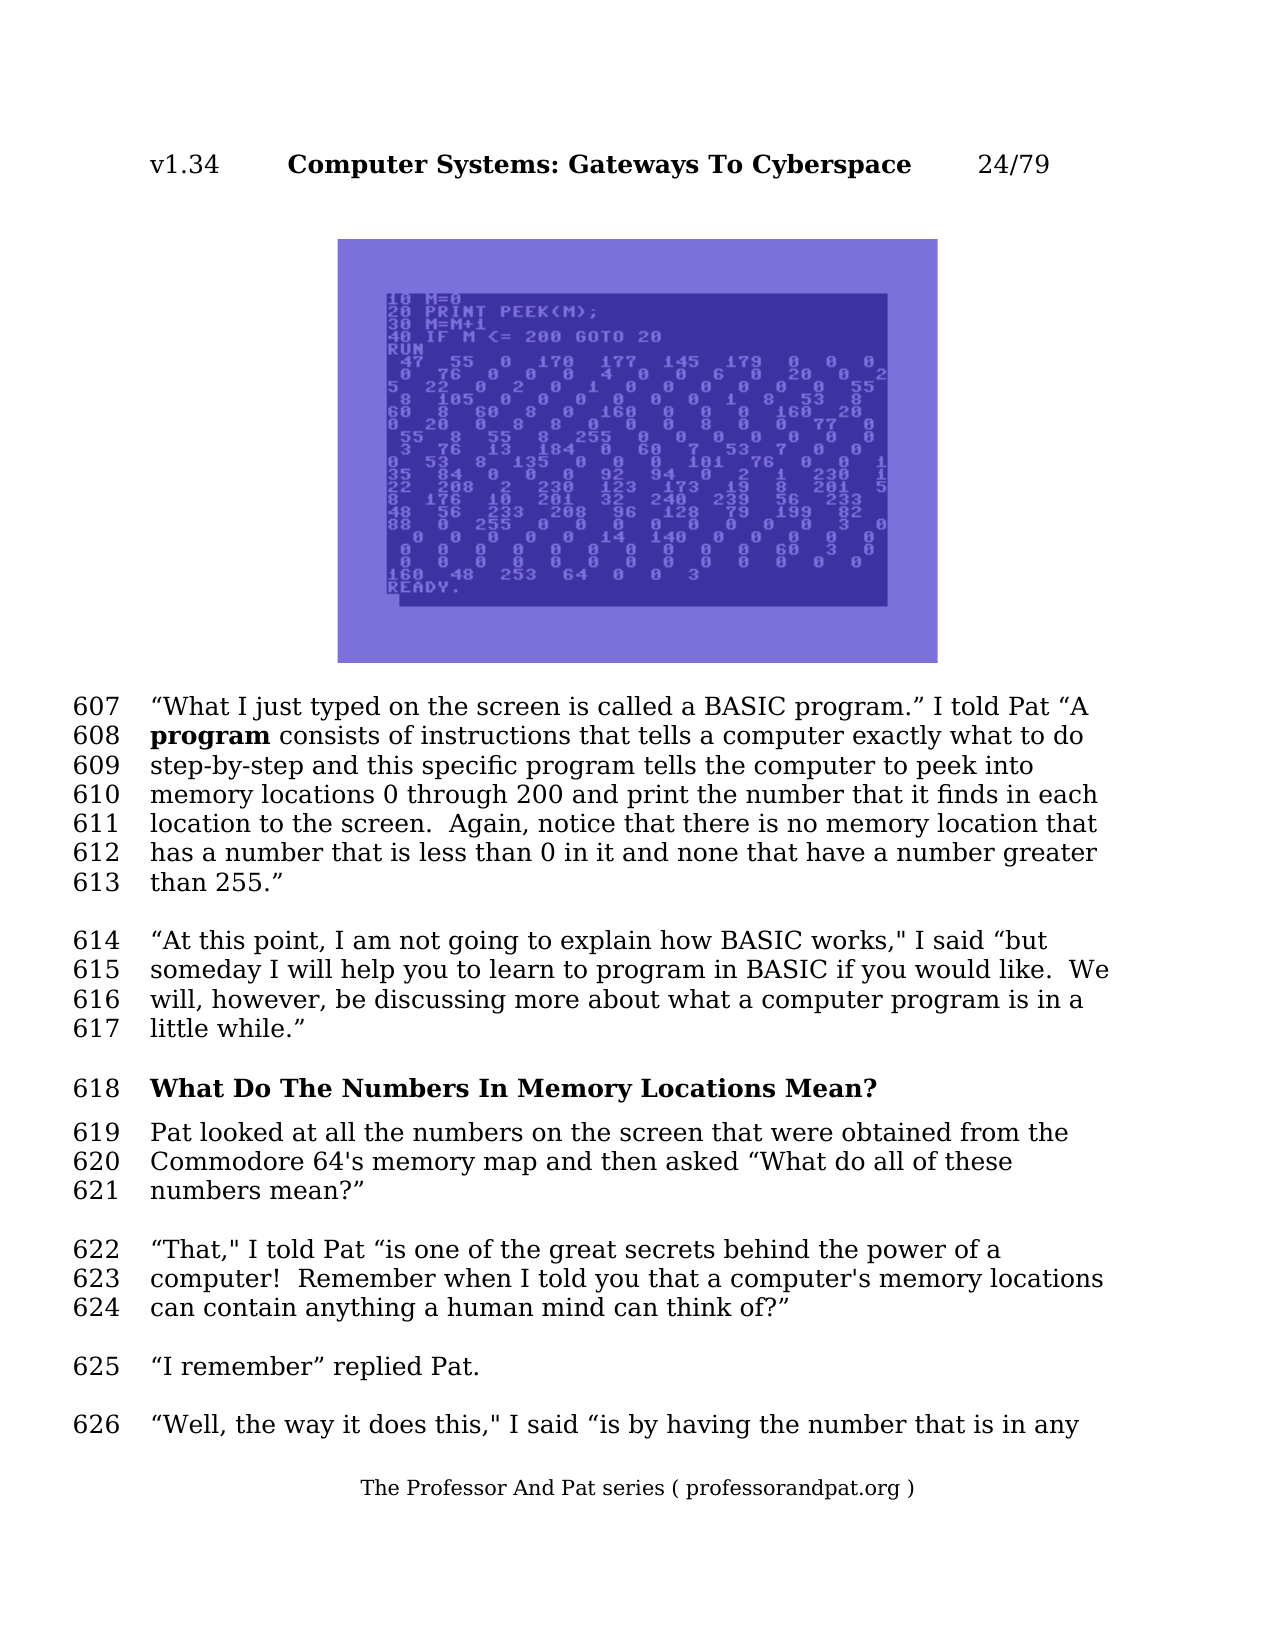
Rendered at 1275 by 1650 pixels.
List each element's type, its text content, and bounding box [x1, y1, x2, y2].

text “That," I told Pat “is one of the great secrets behind the power of a computer! Remember when I told you that a computer's memory locations can contain anything a human mind can think of?” [150, 1235, 1125, 1323]
text “Well, the way it does this," I said “is by having the number that is in any [150, 1411, 1125, 1440]
text Pat looked at all the numbers on the screen that were obtained from the Commodore 64's memory map and then asked “What do all of these numbers mean?” [150, 1118, 1125, 1206]
text “At this point, I am not going to explain how BASIC works," I said “but someday I will help you to learn to program in BASIC if you would like. We will, however, be discussing more about what a computer program is in a little while.” [150, 926, 1125, 1043]
subtitle What Do The Numbers In Memory Locations Mean? [150, 1073, 1125, 1103]
text “What I just typed on the screen is called a BASIC program.” I told Pat “A program consists of instructions that tells a computer exactly what to do step-by-step and this specific program tells the computer to peek into memory locations 0 through 200 and print the number that it finds in each location to the screen. Again, notice that there is no memory location that has a number that is less than 0 in it and none that have a number greater than 255.” [150, 692, 1125, 897]
picture [337, 239, 938, 663]
text “I remember” replied Pat. [150, 1352, 1125, 1381]
